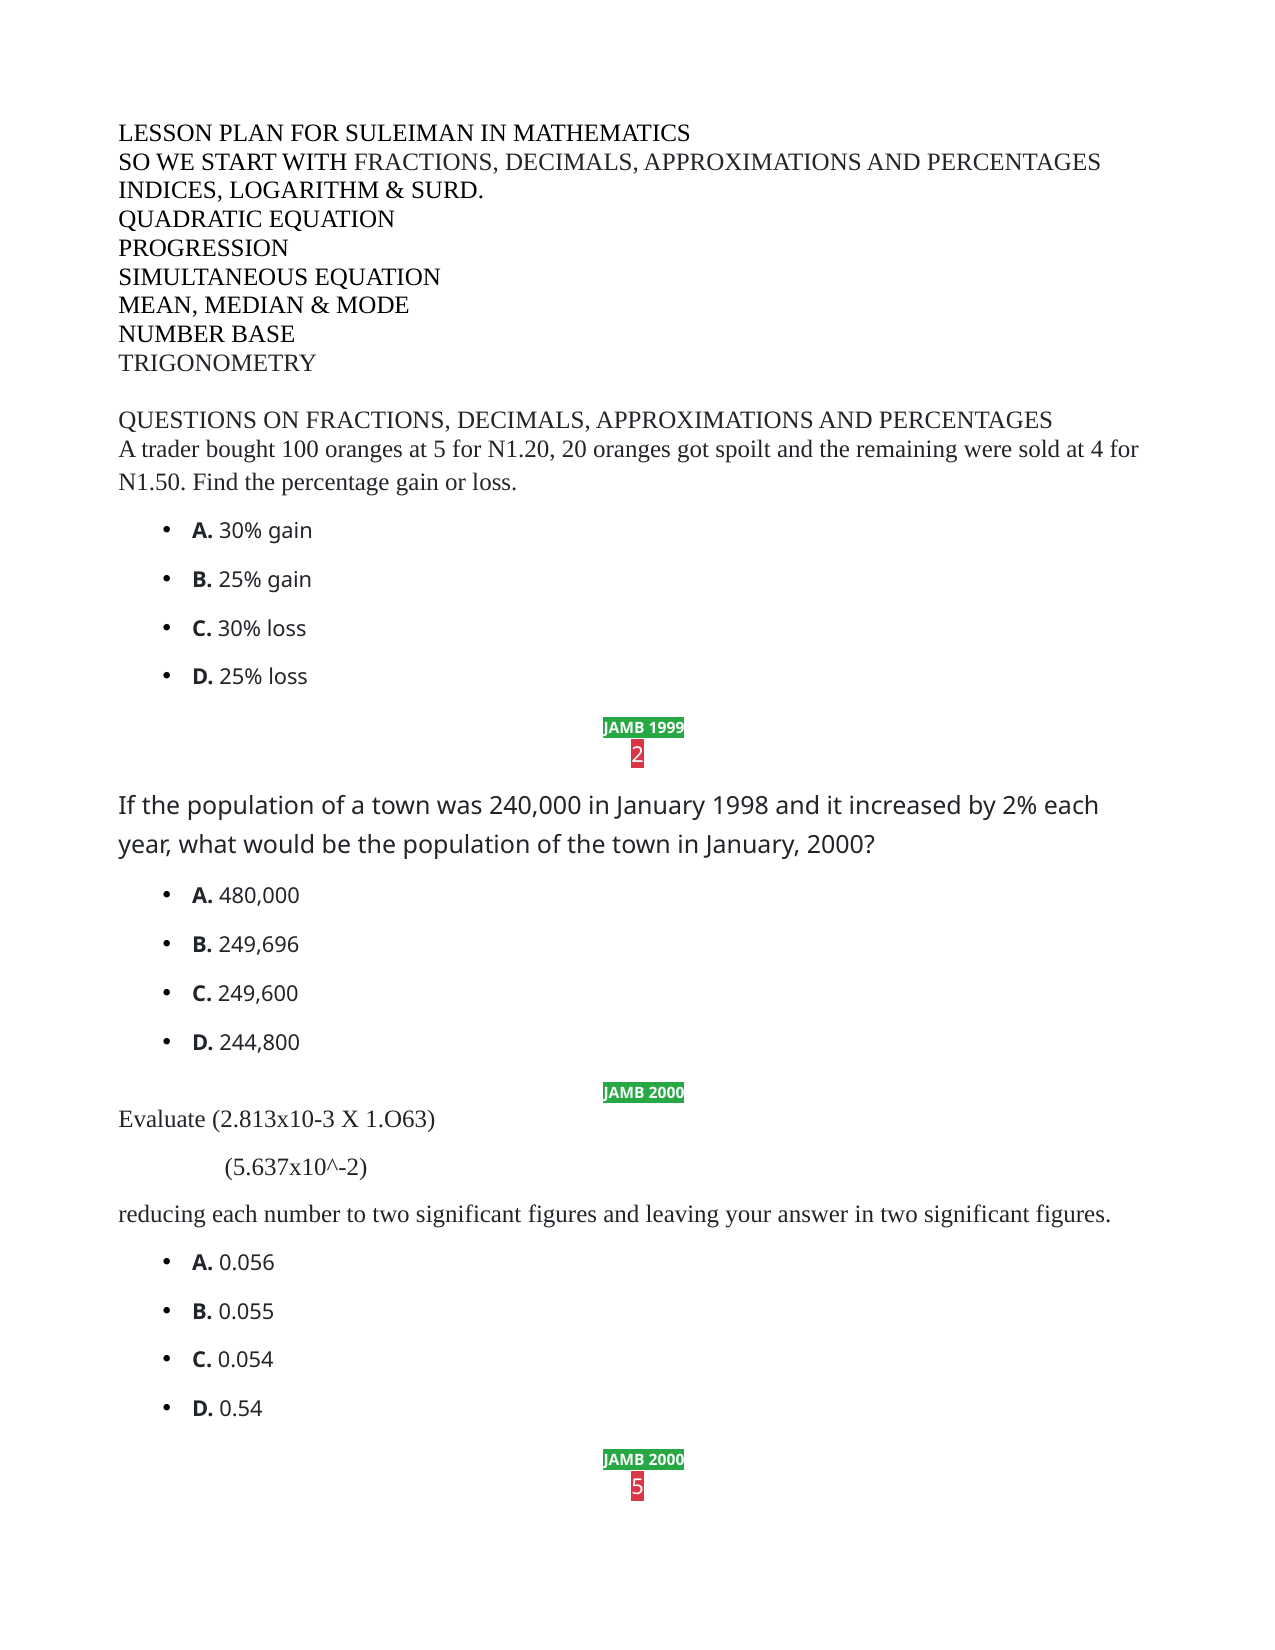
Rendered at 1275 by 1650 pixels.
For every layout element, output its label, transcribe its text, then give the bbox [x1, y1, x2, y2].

text QUESTIONS ON FRACTIONS, DECIMALS, APPROXIMATIONS AND PERCENTAGES [118, 406, 1157, 434]
text SIMULTANEOUS EQUATION [118, 262, 1157, 291]
text (5.637x10^-2) [118, 1152, 1157, 1181]
text JAMB 2000 [118, 1075, 1157, 1104]
list B. 0.055 [162, 1296, 1157, 1326]
text Evaluate (2.813x10-3 X 1.O63) [118, 1104, 1157, 1133]
text If the population of a town was 240,000 in January 1998 and it increased by 2% each year, what would be the population of the town in January, 2000? [118, 787, 1157, 861]
list B. 25% gain [162, 564, 1157, 593]
text 5 [118, 1471, 1157, 1501]
text TRIGONOMETRY [118, 348, 1157, 377]
text 2 [118, 739, 1157, 768]
text QUADRATIC EQUATION [118, 204, 1157, 233]
text MEAN, MEDIAN & MODE [118, 291, 1157, 319]
list C. 0.054 [162, 1344, 1157, 1374]
text JAMB 1999 [118, 710, 1157, 739]
text NUMBER BASE [118, 319, 1157, 348]
list A. 30% gain [162, 515, 1157, 545]
list C. 249,600 [162, 978, 1157, 1008]
text JAMB 2000 [118, 1442, 1157, 1471]
text PROGRESSION [118, 233, 1157, 262]
text reducing each number to two significant figures and leaving your answer in two significant figures. [118, 1199, 1157, 1228]
list D. 25% loss [162, 661, 1157, 691]
list A. 480,000 [162, 880, 1157, 910]
list D. 244,800 [162, 1027, 1157, 1056]
text A trader bought 100 oranges at 5 for N1.20, 20 oranges got spoilt and the remaining were sold at 4 for N1.50. Find the percentage gain or loss. [118, 434, 1157, 496]
list B. 249,696 [162, 929, 1157, 959]
text INDICES, LOGARITHM & SURD. [118, 176, 1157, 204]
list D. 0.54 [162, 1393, 1157, 1423]
text LESSON PLAN FOR SULEIMAN IN MATHEMATICS [118, 118, 1157, 147]
list C. 30% loss [162, 612, 1157, 642]
list A. 0.056 [162, 1247, 1157, 1277]
text SO WE START WITH FRACTIONS, DECIMALS, APPROXIMATIONS AND PERCENTAGES [118, 147, 1157, 176]
